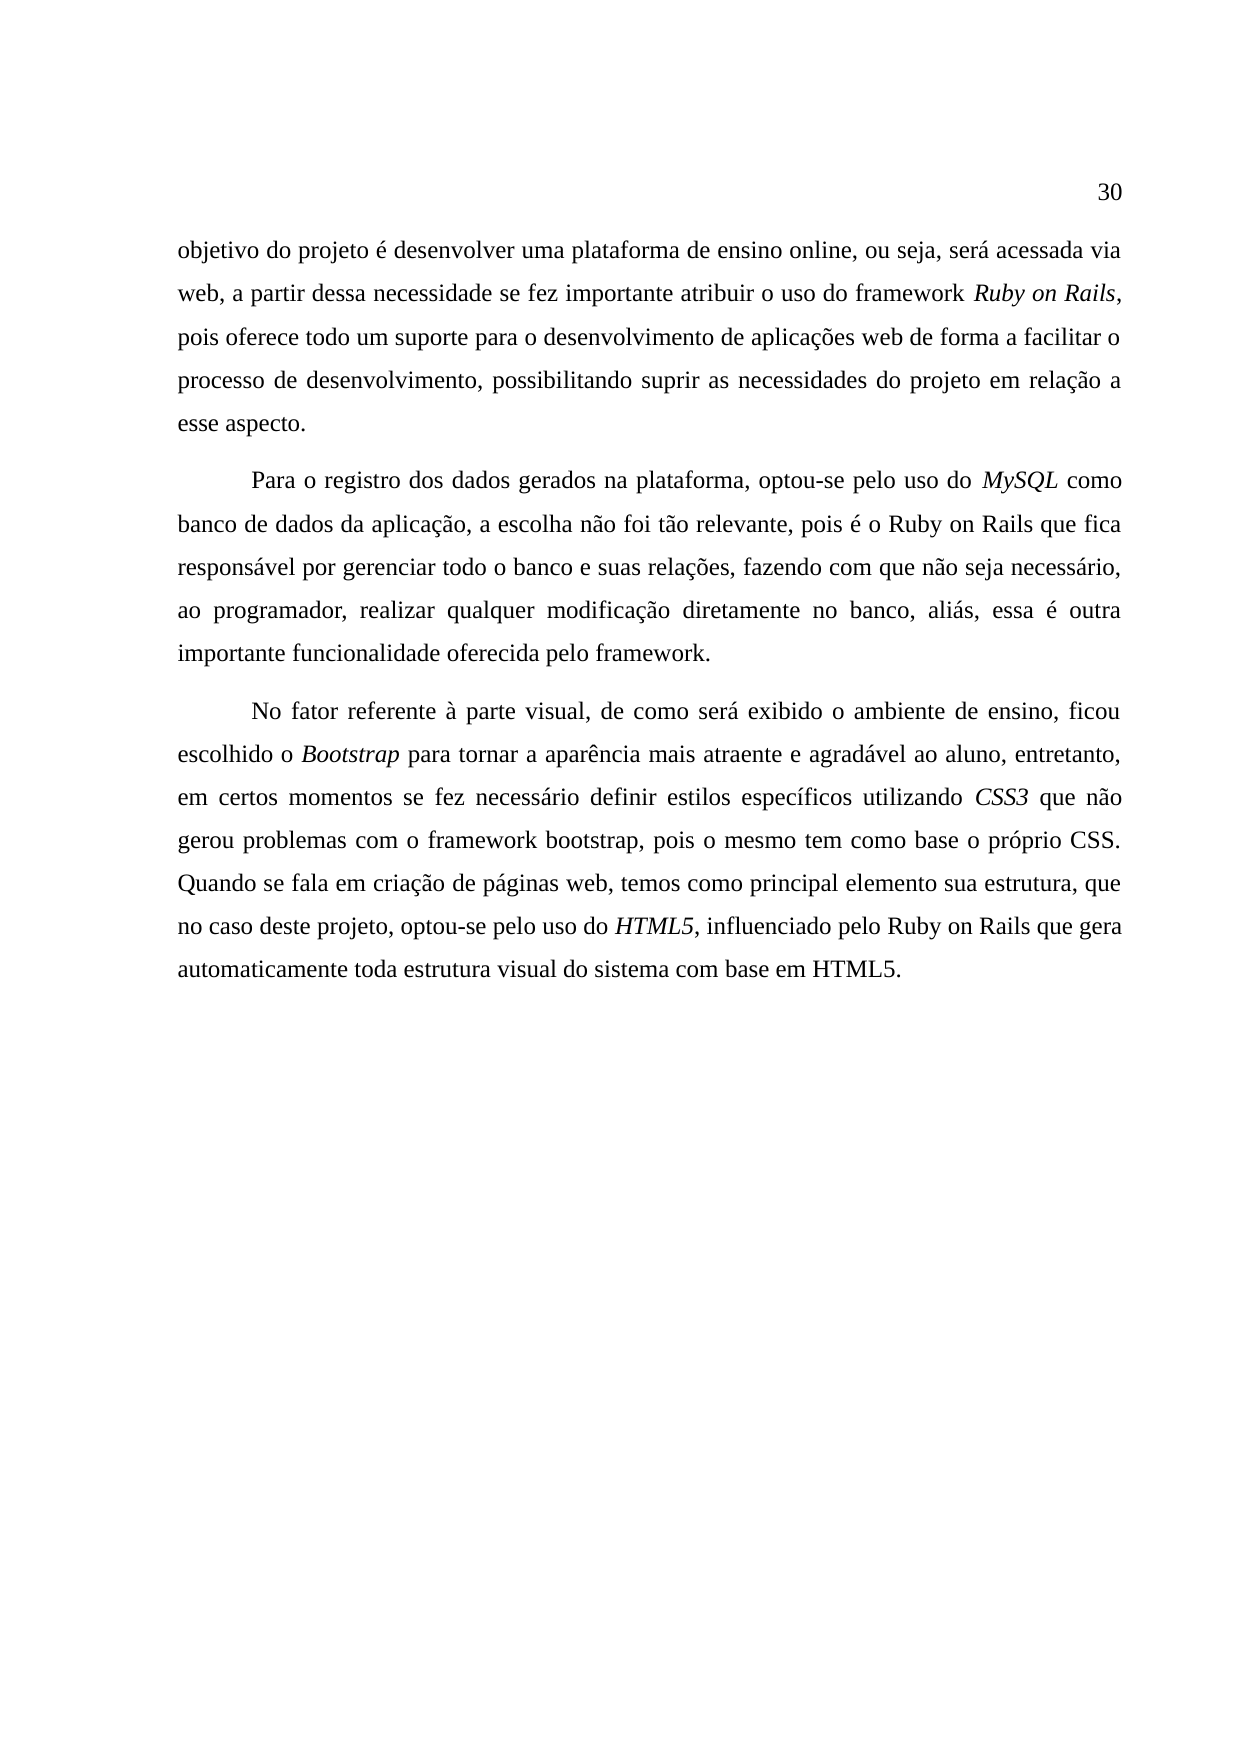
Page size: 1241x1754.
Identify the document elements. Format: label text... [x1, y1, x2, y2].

text No fator referente à parte visual, de como será exibido o ambiente de ensino, ficou escolhido o Bootstrap para tornar a aparência mais atraente e agradável ao aluno, entretanto, em certos momentos se fez necessário definir estilos específicos utilizando CSS3 que não gerou problemas com o framework bootstrap, pois o mesmo tem como base o próprio CSS. Quando se fala em criação de páginas web, temos como principal elemento sua estrutura, que no caso deste projeto, optou-se pelo uso do HTML5, influenciado pelo Ruby on Rails que gera automaticamente toda estrutura visual do sistema com base em HTML5. [177, 696, 1122, 983]
text Para o registro dos dados gerados na plataforma, optou-se pelo uso do MySQL como banco de dados da aplicação, a escolha não foi tão relevante, pois é o Ruby on Rails que fica responsável por gerenciar todo o banco e suas relações, fazendo com que não seja necessário, ao programador, realizar qualquer modificação diretamente no banco, aliás, essa é outra importante funcionalidade oferecida pelo framework. [177, 466, 1122, 667]
text objetivo do projeto é desenvolver uma plataforma de ensino online, ou seja, será acessada via web, a partir dessa necessidade se fez importante atribuir o uso do framework Ruby on Rails, pois oferece todo um suporte para o desenvolvimento de aplicações web de forma a facilitar o processo de desenvolvimento, possibilitando suprir as necessidades do projeto em relação a esse aspecto. [177, 235, 1122, 437]
